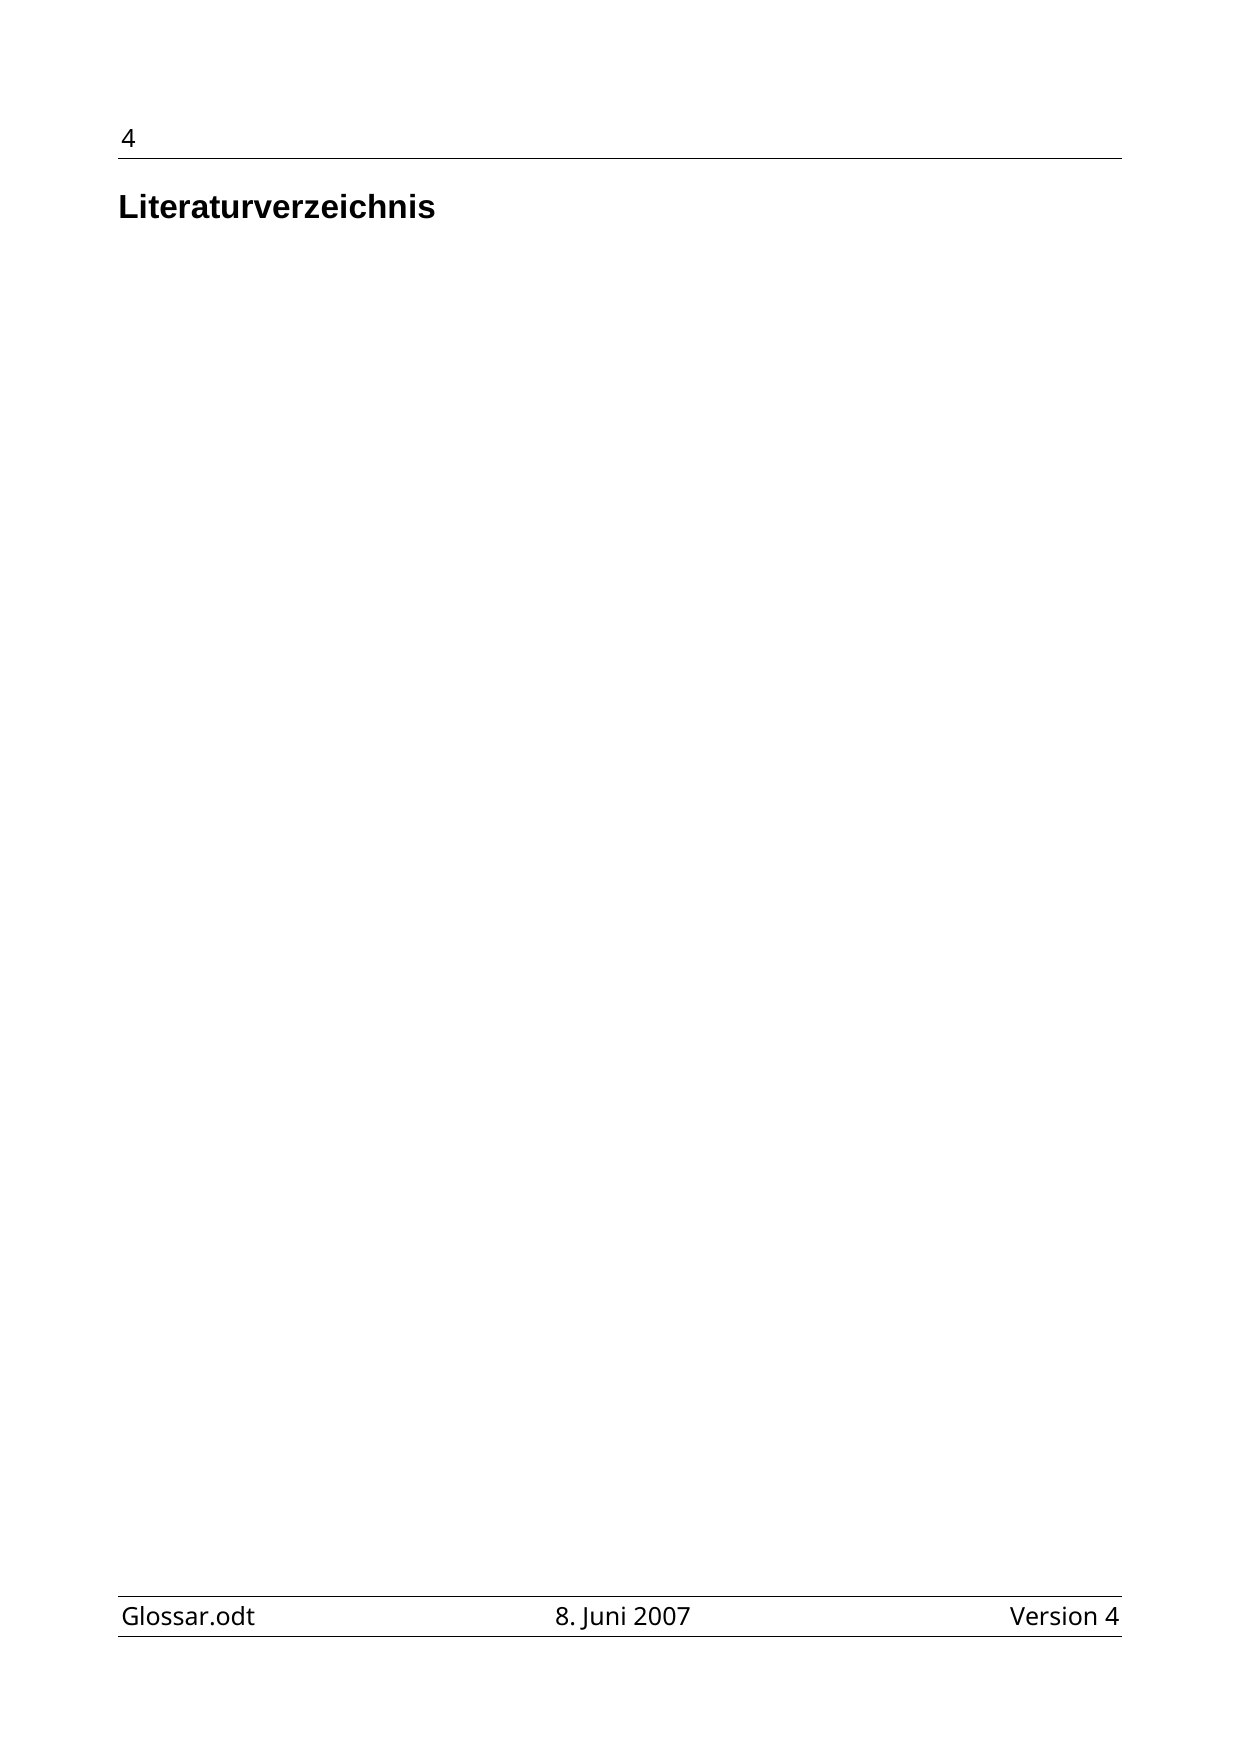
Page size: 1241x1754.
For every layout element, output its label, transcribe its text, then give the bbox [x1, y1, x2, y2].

subtitle Literaturverzeichnis [118, 187, 1122, 225]
